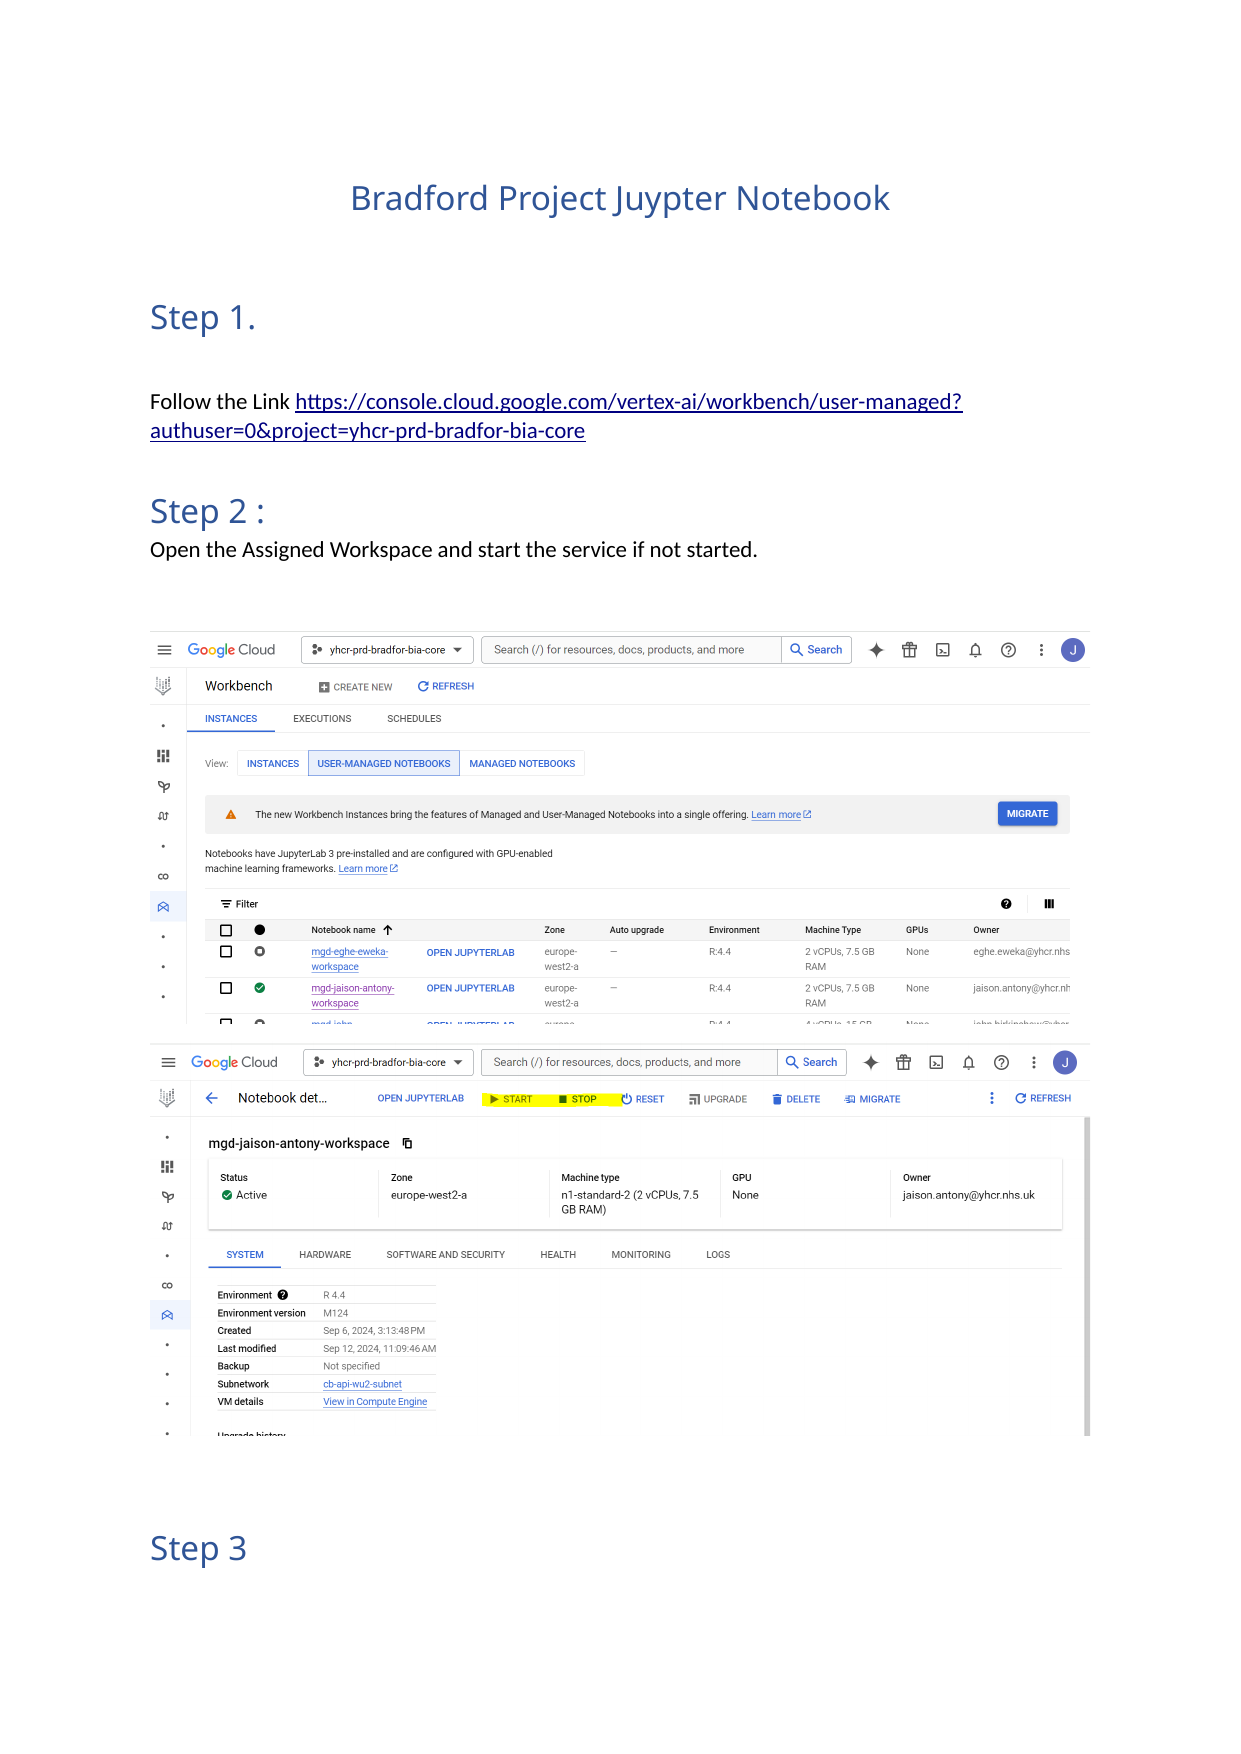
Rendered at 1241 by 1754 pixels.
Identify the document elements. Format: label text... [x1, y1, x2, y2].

subtitle Step 1. [150, 294, 1090, 339]
text Follow the Link https://console.cloud.google.com/vertex-ai/workbench/user-managed?authuser=0&project=yhcr-prd-bradfor-bia-core [150, 387, 1090, 445]
subtitle Bradford Project Juypter Notebook [150, 175, 1090, 220]
text Open the Assigned Workspace and start the service if not started. [150, 535, 1090, 563]
subtitle Step 2 : [150, 488, 1090, 533]
subtitle Step 3 [150, 1525, 1090, 1571]
